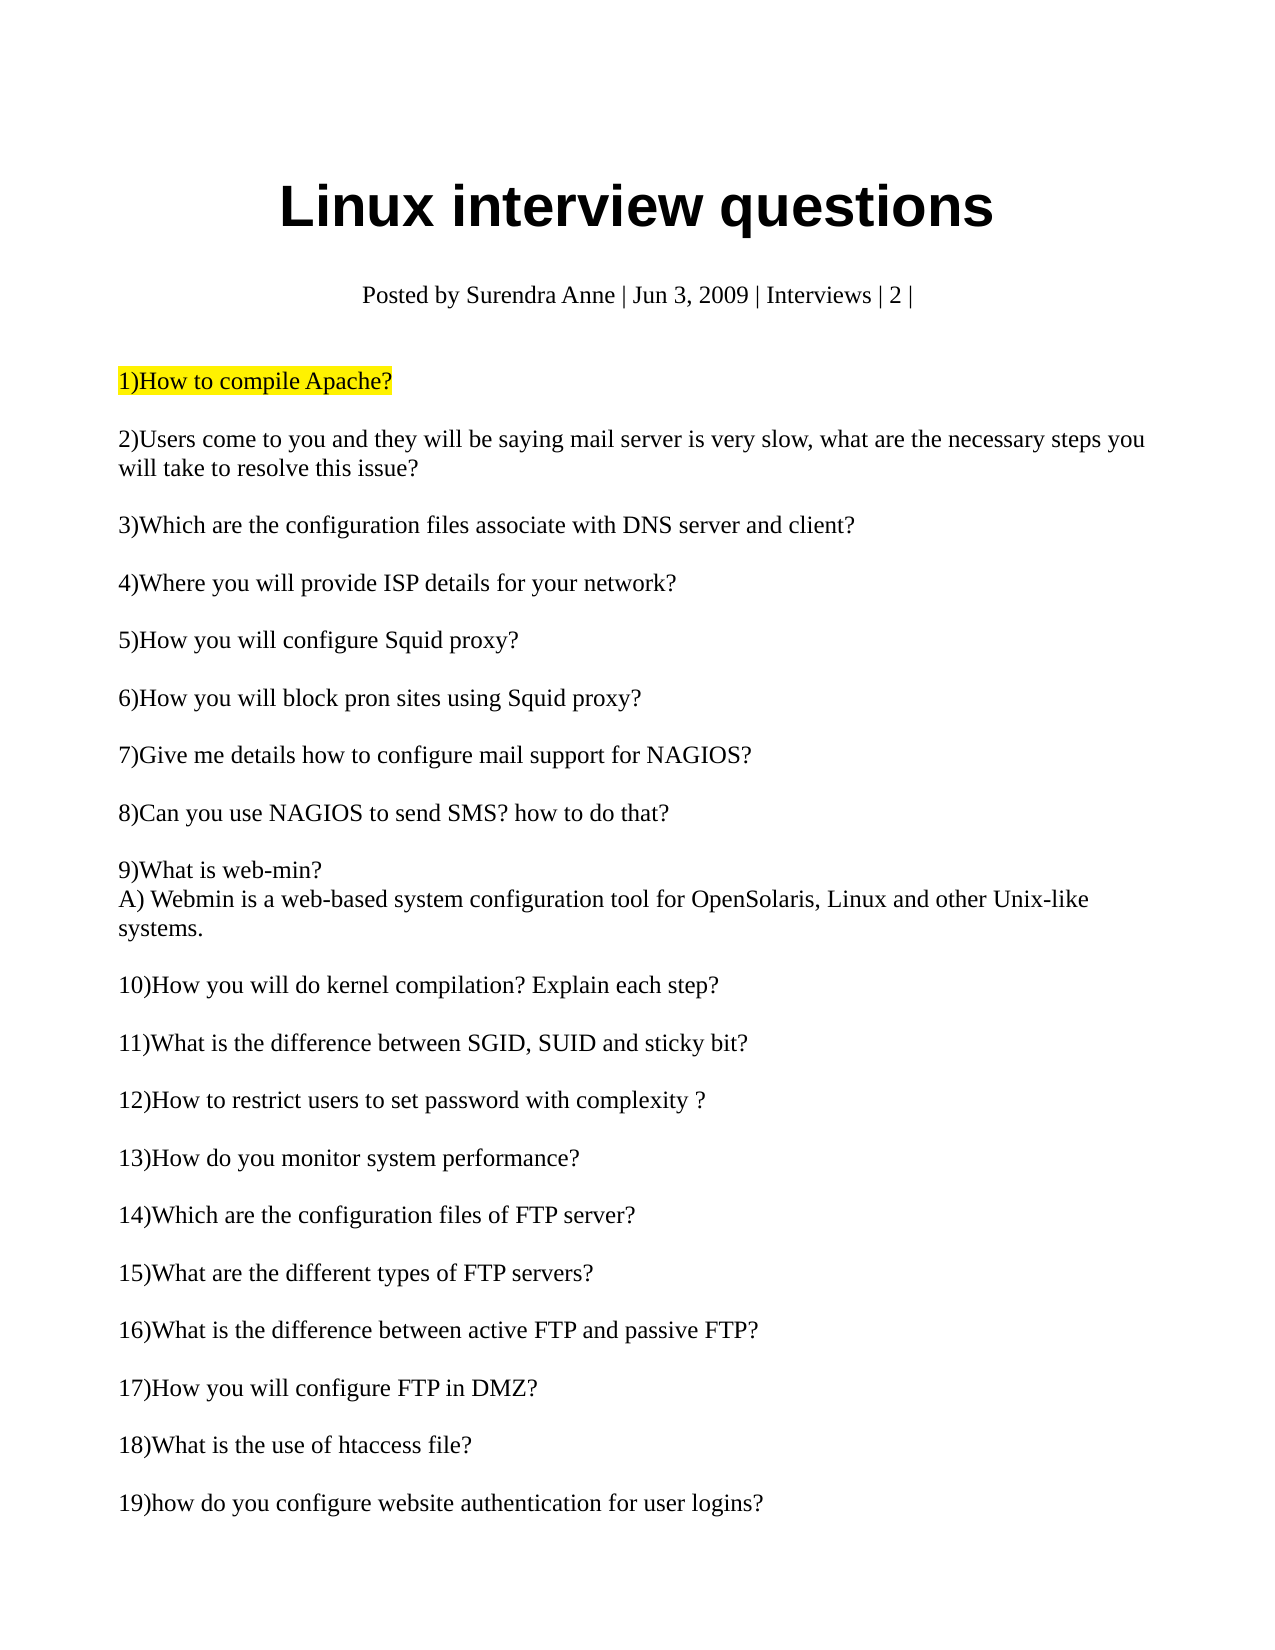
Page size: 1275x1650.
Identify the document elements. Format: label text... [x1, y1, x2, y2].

text 17)How you will configure FTP in DMZ? [118, 1373, 1157, 1401]
text 9)What is web-min? [118, 855, 1157, 884]
text 2)Users come to you and they will be saying mail server is very slow, what are the necessary steps you will take to resolve this issue? [118, 424, 1157, 481]
text 11)What is the difference between SGID, SUID and sticky bit? [118, 1028, 1157, 1056]
text 3)Which are the configuration files associate with DNS server and client? [118, 510, 1157, 539]
text 19)how do you configure website authentication for user logins? [118, 1488, 1157, 1516]
text 5)How you will configure Squid proxy? [118, 625, 1157, 654]
text Posted by Surendra Anne | Jun 3, 2009 | Interviews | 2 | [118, 280, 1157, 309]
text 15)What are the different types of FTP servers? [118, 1258, 1157, 1286]
text 4)Where you will provide ISP details for your network? [118, 568, 1157, 596]
text 7)Give me details how to configure mail support for NAGIOS? [118, 740, 1157, 769]
text 14)Which are the configuration files of FTP server? [118, 1200, 1157, 1229]
text 10)How you will do kernel compilation? Explain each step? [118, 970, 1157, 999]
text 16)What is the difference between active FTP and passive FTP? [118, 1315, 1157, 1344]
text 6)How you will block pron sites using Squid proxy? [118, 683, 1157, 711]
title Linux interview questions [118, 172, 1157, 239]
text A) Webmin is a web-based system configuration tool for OpenSolaris, Linux and other Unix-like systems. [118, 884, 1157, 941]
text 13)How do you monitor system performance? [118, 1143, 1157, 1171]
text 18)What is the use of htaccess file? [118, 1430, 1157, 1459]
text 1)How to compile Apache? [118, 366, 1157, 395]
text 12)How to restrict users to set password with complexity ? [118, 1085, 1157, 1114]
text 8)Can you use NAGIOS to send SMS? how to do that? [118, 798, 1157, 826]
